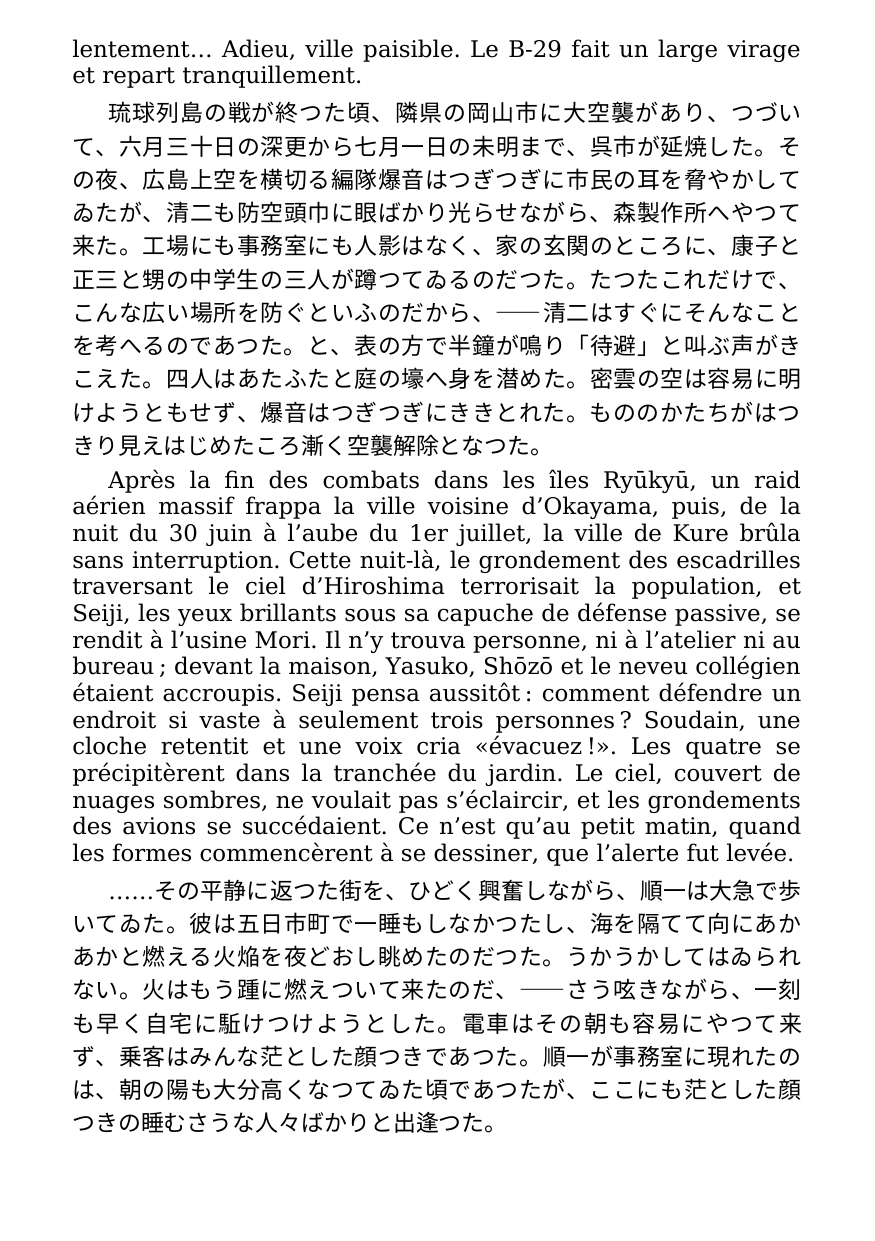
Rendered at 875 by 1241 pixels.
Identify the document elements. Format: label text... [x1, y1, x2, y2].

text Après la fin des combats dans les îles Ryūkyū, un raid aérien massif frappa la ville voisine d’Okayama, puis, de la nuit du 30 juin à l’aube du 1er juillet, la ville de Kure brûla sans interruption. Cette nuit-là, le grondement des escadrilles traversant le ciel d’Hiroshima terrorisait la population, et Seiji, les yeux brillants sous sa capuche de défense passive, se rendit à l’usine Mori. Il n’y trouva personne, ni à l’atelier ni au bureau ; devant la maison, Yasuko, Shōzō et le neveu collégien étaient accroupis. Seiji pensa aussitôt : comment défendre un endroit si vaste à seulement trois personnes ? Soudain, une cloche retentit et une voix cria «évacuez !». Les quatre se précipitèrent dans la tranchée du jardin. Le ciel, couvert de nuages sombres, ne voulait pas s’éclaircir, et les grondements des avions se succédaient. Ce n’est qu’au petit matin, quand les formes commencèrent à se dessiner, que l’alerte fut levée. [72, 467, 802, 867]
text ……その平静に返つた街を、ひどく興奮しながら、順一は大急で歩いてゐた。彼は五日市町で一睡もしなかつたし、海を隔てて向にあかあかと燃える火焔を夜どおし眺めたのだつた。うかうかしてはゐられない。火はもう踵に燃えついて来たのだ、――さう呟きながら、一刻も早く自宅に駈けつけようとした。電車はその朝も容易にやつて来ず、乗客はみんな茫とした顔つきであつた。順一が事務室に現れたのは、朝の陽も大分高くなつてゐた頃であつたが、ここにも茫とした顔つきの睡むさうな人々ばかりと出逢つた。 [72, 873, 802, 1138]
text 琉球列島の戦が終つた頃、隣県の岡山市に大空襲があり、つづいて、六月三十日の深更から七月一日の未明まで、呉市が延焼した。その夜、広島上空を横切る編隊爆音はつぎつぎに市民の耳を脅やかしてゐたが、清二も防空頭巾に眼ばかり光らせながら、森製作所へやつて来た。工場にも事務室にも人影はなく、家の玄関のところに、康子と正三と甥の中学生の三人が蹲つてゐるのだつた。たつたこれだけで、こんな広い場所を防ぐといふのだから、――清二はすぐにそんなことを考へるのであつた。と、表の方で半鐘が鳴り「待避」と叫ぶ声がきこえた。四人はあたふたと庭の壕へ身を潜めた。密雲の空は容易に明けようともせず、爆音はつぎつぎにききとれた。もののかたちがはつきり見えはじめたころ漸く空襲解除となつた。 [72, 95, 802, 461]
text lentement… Adieu, ville paisible. Le B-29 fait un large virage et repart tranquillement. [72, 36, 802, 89]
